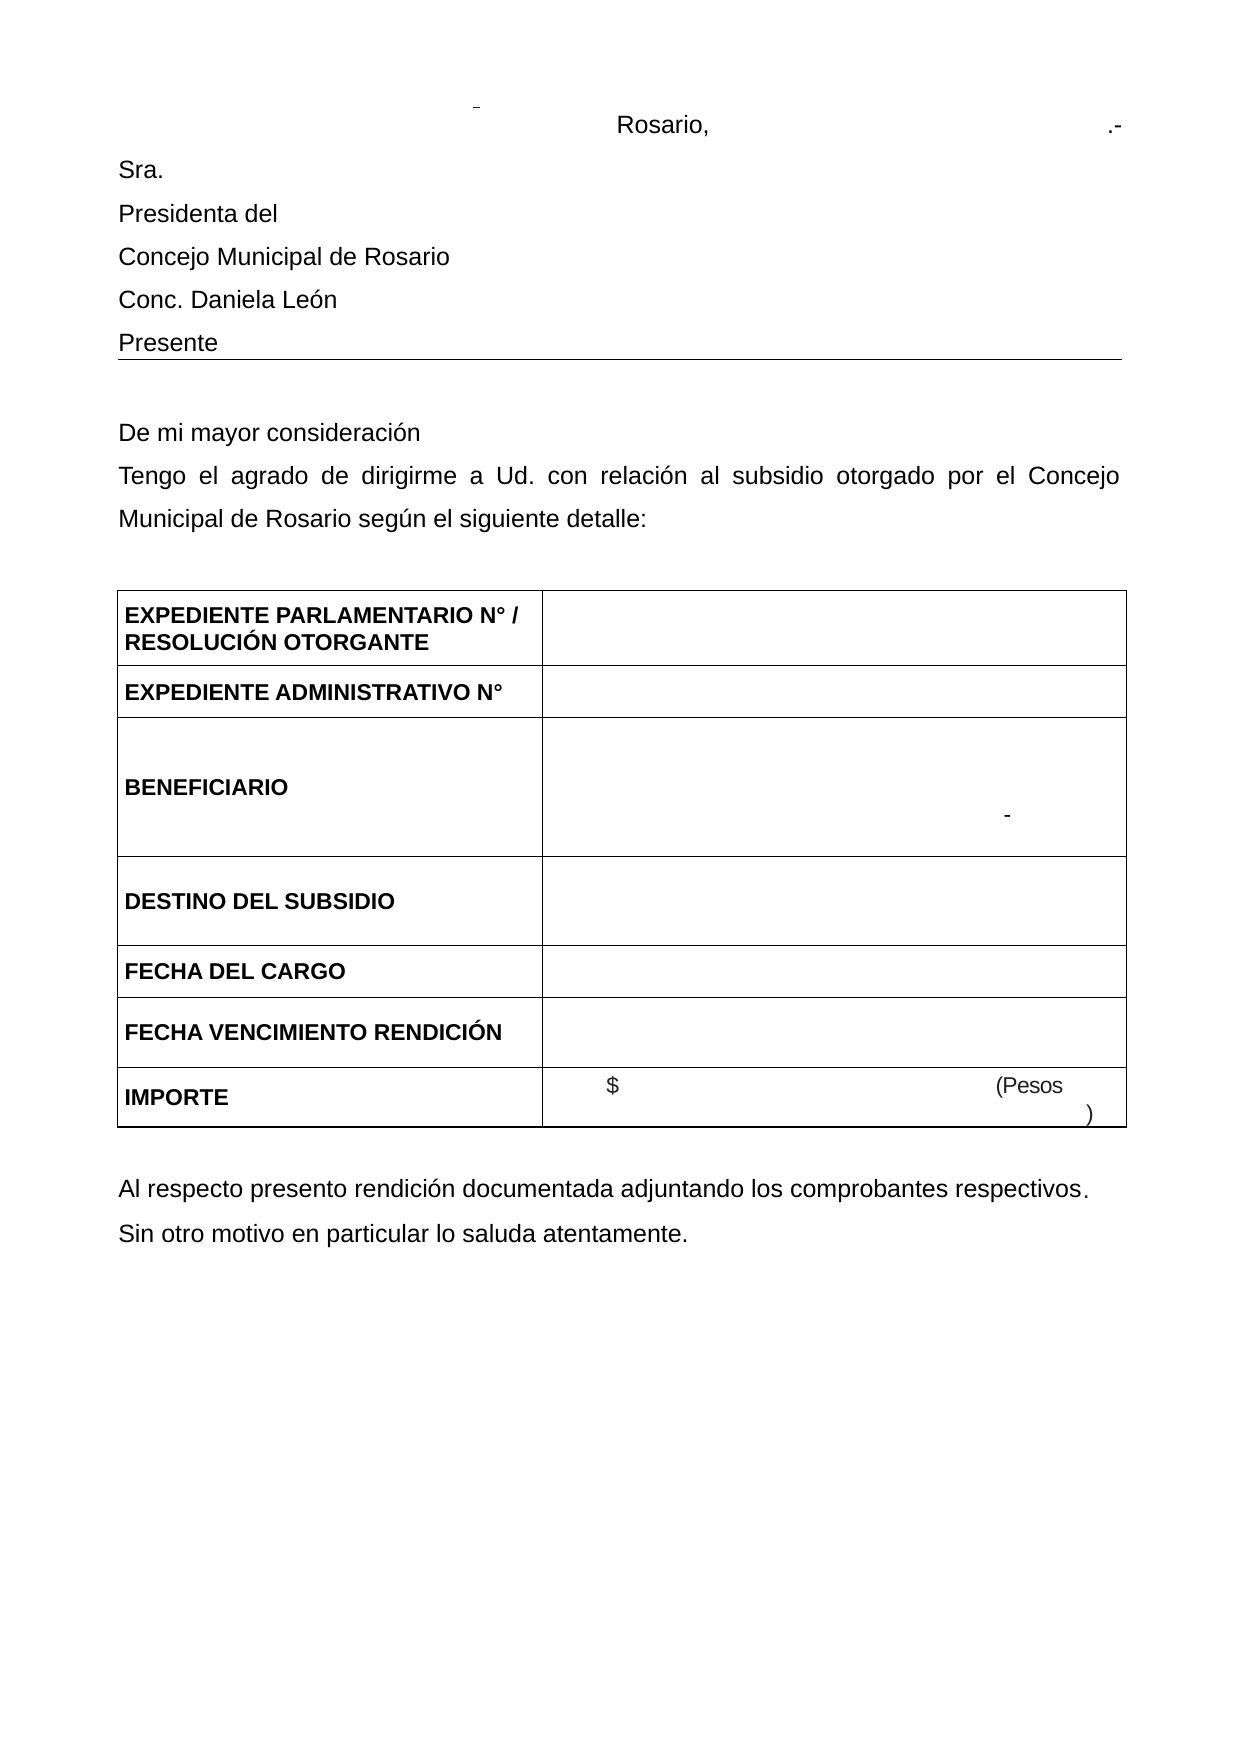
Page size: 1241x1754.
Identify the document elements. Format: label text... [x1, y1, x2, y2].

text Sra. [118, 156, 1122, 184]
table_cell <formatLang(o.subsidy_id.accountability_expiry_date, date=True)> [543, 998, 1126, 1067]
table_cell FECHA VENCIMIENTO RENDICIÓN [118, 998, 542, 1067]
table_cell DESTINO DEL SUBSIDIO [118, 857, 542, 945]
text Presidenta del [118, 199, 1122, 227]
text </if> [118, 1305, 1122, 1335]
text Presente [118, 328, 1122, 359]
table_cell IMPORTE [118, 1068, 542, 1126]
table_cell $ <formatLang(o.subsidy_id.amount)> (Pesos <number_to_string(o.subsidy_id.amount).upper()>) [543, 1068, 1126, 1126]
table_cell BENEFICIARIO [118, 718, 542, 856]
text Concejo Municipal de Rosario [118, 242, 1122, 271]
text <if test="o.type_id.code == '7'"> [118, 80, 1122, 110]
table_cell <formatLang(o.subsidy_id.cargo_date, date=True)> [543, 946, 1126, 997]
text Al respecto presento rendición documentada adjuntando los comprobantes respectivos. [118, 1174, 1122, 1204]
text Sin otro motivo en particular lo saluda atentamente. [118, 1219, 1122, 1248]
text Tengo el agrado de dirigirme a Ud. con relación al subsidio otorgado por el Concejo Municipal de Rosario según el siguiente detalle: [118, 461, 1122, 533]
table_cell <o.subsidy_id.request_expedient_id.number> [543, 666, 1126, 717]
table_header EXPEDIENTE PARLAMENTARIO N° / RESOLUCIÓN OTORGANTE [118, 591, 542, 665]
table_cell <o.subsidy_id.partner_id.name> <o.subsidy_id.partner_id.document_type_id.name> <o.subsidy_id.partner_id.document_number> <o.subsidy_id.partner_id.street> - <o.subsidy_id.partner_id.phone> [543, 718, 1126, 856]
table_cell FECHA DEL CARGO [118, 946, 542, 997]
text De mi mayor consideración [118, 418, 1122, 447]
table_header <o.subsidy_id.parliamentary_expedient> [543, 591, 1126, 665]
text Conc. Daniela León [118, 285, 1122, 314]
table_cell EXPEDIENTE ADMINISTRATIVO N° [118, 666, 542, 717]
text Rosario, <formatLang(o.date, date=True)>.- [118, 110, 1122, 141]
table_cell <o.subsidy_id.destination> [543, 857, 1126, 945]
